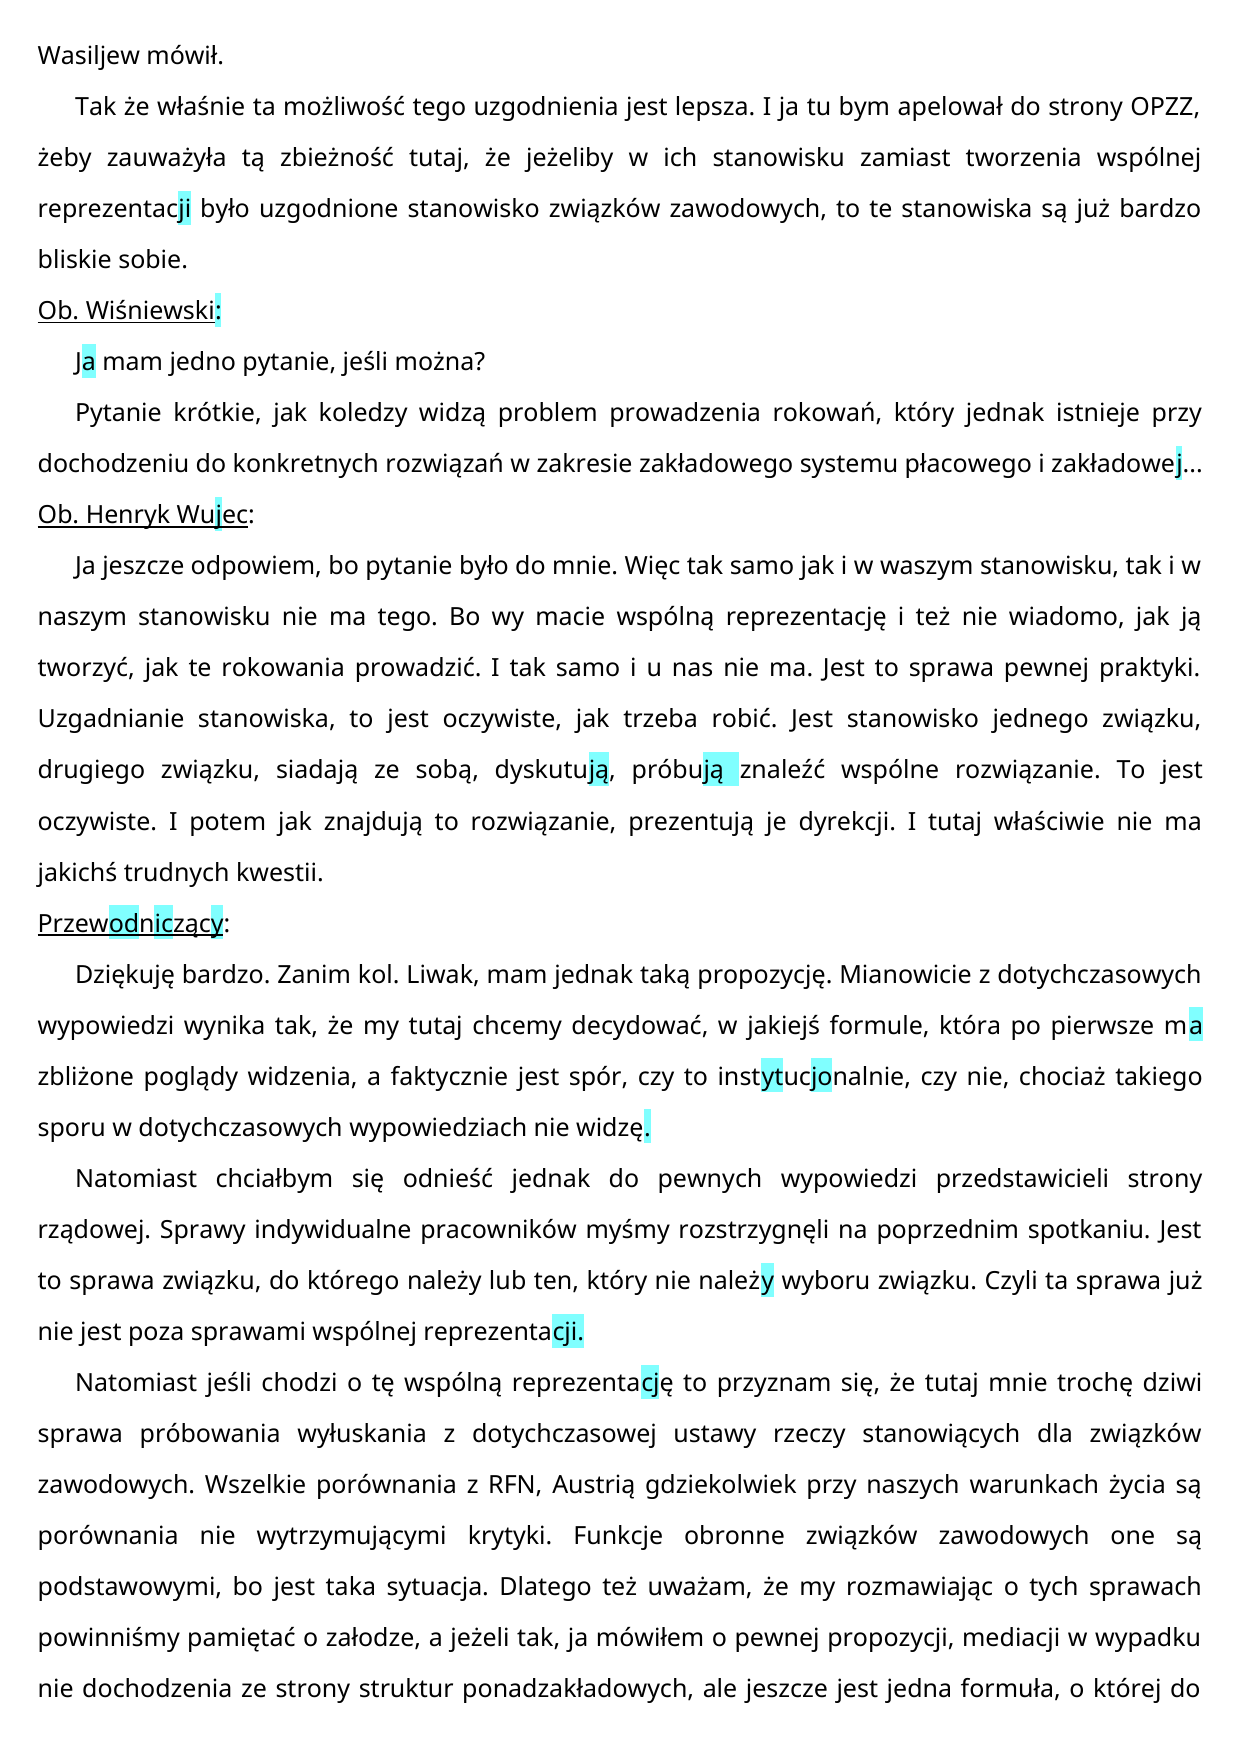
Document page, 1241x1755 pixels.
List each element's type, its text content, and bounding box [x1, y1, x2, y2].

text Ja jeszcze odpowiem, bo pytanie było do mnie. Więc tak samo jak i w waszym stanowisku, tak i w naszym stanowisku nie ma tego. Bo wy macie wspólną reprezentację i też nie wiadomo, jak ją tworzyć, jak te rokowania prowadzić. I tak samo i u nas nie ma. Jest to sprawa pewnej praktyki. Uzgadnianie stanowiska, to jest oczywiste, jak trzeba robić. Jest stanowisko jednego związku, drugiego związku, siadają ze sobą, dyskutują, próbują znaleźć wspólne rozwiązanie. To jest oczywiste. I potem jak znajdują to rozwiązanie, prezentują je dyrekcji. I tutaj właściwie nie ma jakichś trudnych kwestii. [37, 548, 1203, 888]
text Natomiast chciałbym się odnieść jednak do pewnych wypowiedzi przedstawicieli strony rządowej. Sprawy indywidualne pracowników myśmy rozstrzygnęli na poprzednim spotkaniu. Jest to sprawa związku, do którego należy lub ten, który nie należy wyboru związku. Czyli ta sprawa już nie jest poza sprawami wspólnej reprezentacji. [37, 1160, 1203, 1348]
text Wasiljew mówił. [37, 37, 1203, 72]
text Ob. Henryk Wujec: [37, 497, 1203, 531]
text Natomiast jeśli chodzi o tę wspólną reprezentację to przyznam się, że tutaj mnie trochę dziwi sprawa próbowania wyłuskania z dotychczasowej ustawy rzeczy stanowiących dla związków zawodowych. Wszelkie porównania z RFN, Austrią gdziekolwiek przy naszych warunkach życia są porównania nie wytrzymującymi krytyki. Funkcje obronne związków zawodowych one są podstawowymi, bo jest taka sytuacja. Dlatego też uważam, że my rozmawiając o tych sprawach powinniśmy pamiętać o załodze, a jeżeli tak, ja mówiłem o pewnej propozycji, mediacji w wypadku nie dochodzenia ze strony struktur ponadzakładowych, ale jeszcze jest jedna formuła, o której do [37, 1364, 1203, 1705]
text Tak że właśnie ta możliwość tego uzgodnienia jest lepsza. I ja tu bym apelował do strony OPZZ, żeby zauważyła tą zbieżność tutaj, że jeżeliby w ich stanowisku zamiast tworzenia wspólnej reprezentacji było uzgodnione stanowisko związków zawodowych, to te stanowiska są już bardzo bliskie sobie. [37, 88, 1203, 276]
text Ja mam jedno pytanie, jeśli można? [37, 344, 1203, 378]
text Ob. Wiśniewski: [37, 293, 1203, 327]
text Pytanie krótkie, jak koledzy widzą problem prowadzenia rokowań, który jednak istnieje przy dochodzeniu do konkretnych rozwiązań w zakresie zakładowego systemu płacowego i zakładowej... [37, 395, 1203, 480]
text Dziękuję bardzo. Zanim kol. Liwak, mam jednak taką propozycję. Mianowicie z dotychczasowych wypowiedzi wynika tak, że my tutaj chcemy decydować, w jakiejś formule, która po pierwsze ma zbliżone poglądy widzenia, a faktycznie jest spór, czy to instytucjonalnie, czy nie, chociaż takiego sporu w dotychczasowych wypowiedziach nie widzę. [37, 956, 1203, 1143]
text Przewodniczący: [37, 905, 1203, 939]
